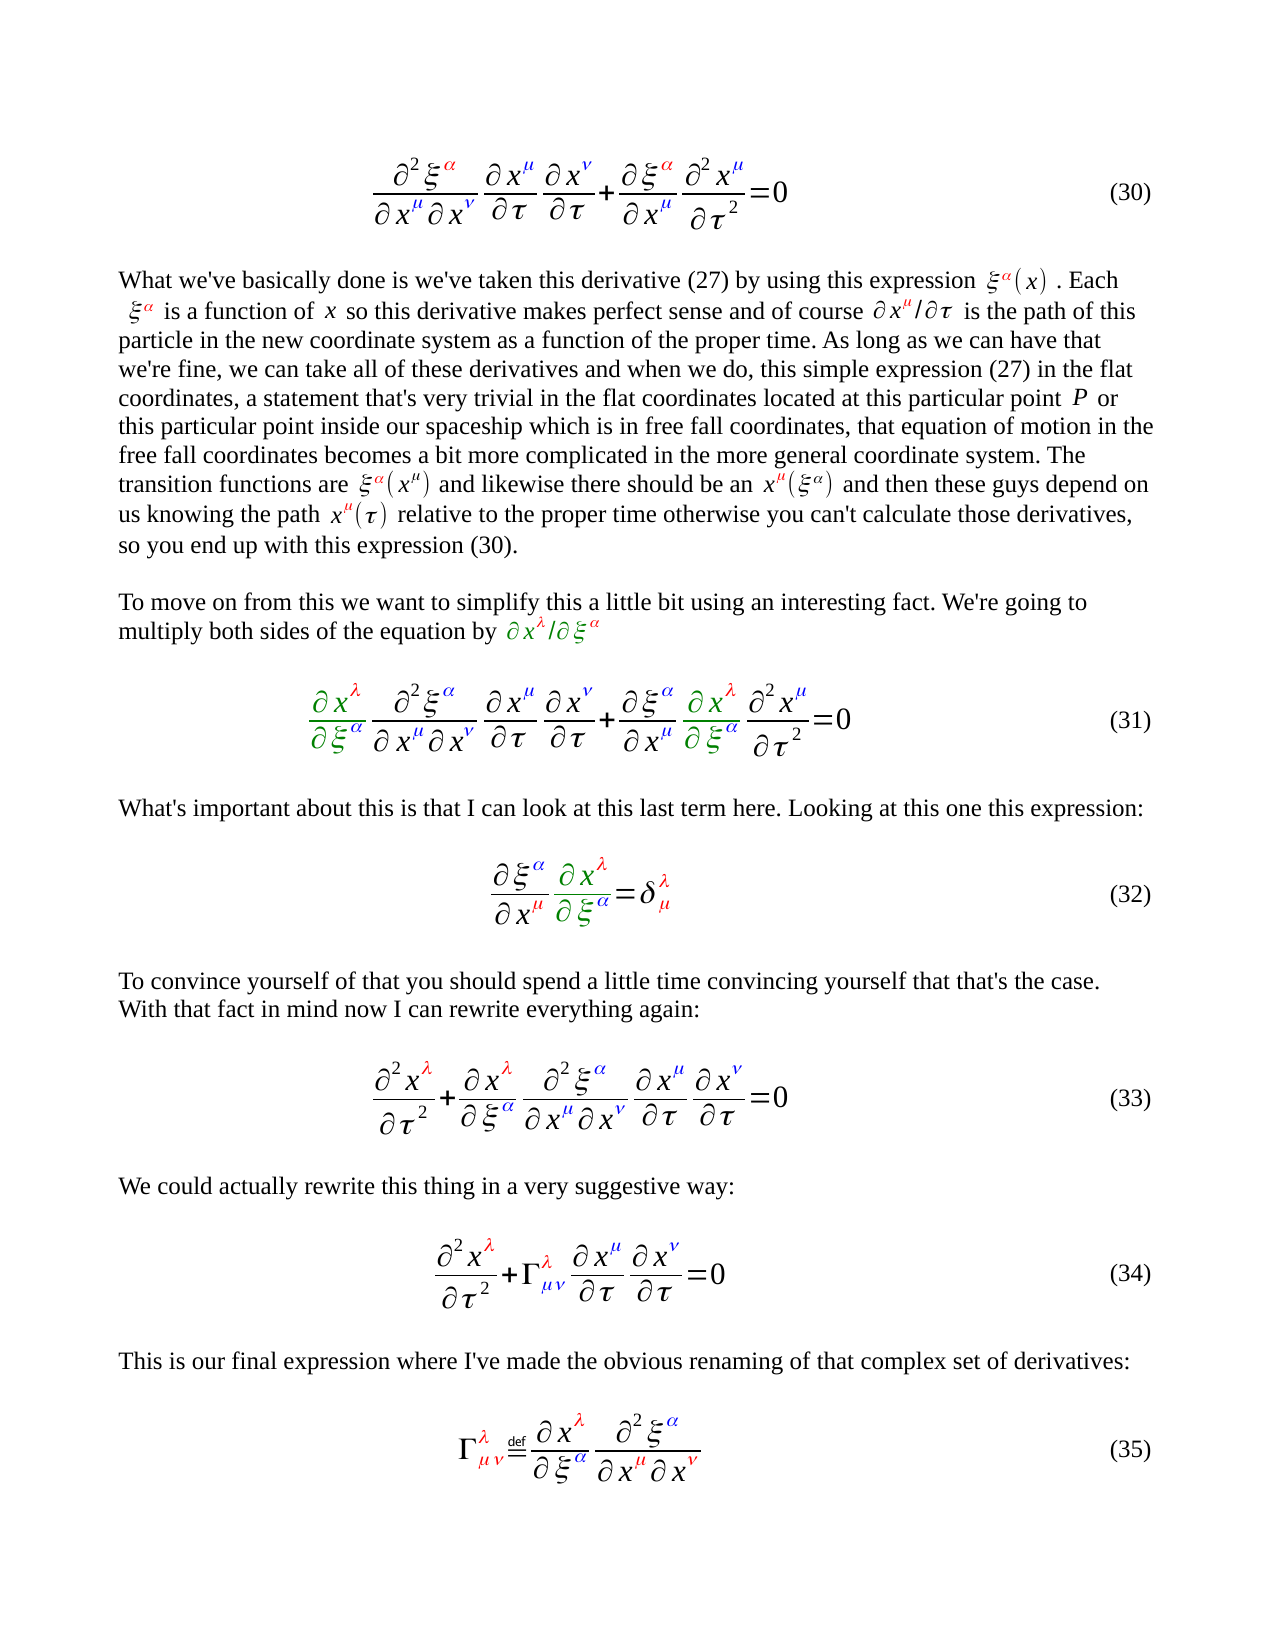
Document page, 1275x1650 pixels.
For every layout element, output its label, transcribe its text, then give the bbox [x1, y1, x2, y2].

table_header [118, 674, 1041, 764]
text This is our final expression where I've made the obvious renaming of that complex set of derivatives: [118, 1346, 1157, 1375]
text What we've basically done is we've taken this derivative (27) by using this expression. Eachis a function ofso this derivative makes perfect sense and of courseis the path of this particle in the new coordinate system as a function of the proper time. As long as we can have that we're fine, we can take all of these derivatives and when we do, this simple expression (27) in the flat coordinates, a statement that's very trivial in the flat coordinates located at this particular pointor this particular point inside our spaceship which is in free fall coordinates, that equation of motion in the free fall coordinates becomes a bit more complicated in the more general coordinate system. The transition functions areand likewise there should be anand then these guys depend on us knowing the pathrelative to the proper time otherwise you can't calculate those derivatives, so you end up with this expression (30). [118, 266, 1157, 558]
table_header [118, 1228, 1041, 1318]
table_header [118, 850, 1041, 937]
table_header [118, 1052, 1041, 1142]
table_header (35) [1041, 1404, 1157, 1494]
text With that fact in mind now I can rewrite everything again: [118, 994, 1157, 1023]
table_header (34) [1041, 1228, 1157, 1318]
text To move on from this we want to simplify this a little bit using an interesting fact. We're going to multiply both sides of the equation by [118, 587, 1157, 645]
table_header (31) [1041, 674, 1157, 764]
table_header (32) [1041, 850, 1157, 937]
text We could actually rewrite this thing in a very suggestive way: [118, 1171, 1157, 1199]
table_header [118, 1404, 1041, 1494]
table_header [118, 147, 1041, 237]
text To convince yourself of that you should spend a little time convincing yourself that that's the case. [118, 966, 1157, 994]
table_header (33) [1041, 1052, 1157, 1142]
text What's important about this is that I can look at this last term here. Looking at this one this expression: [118, 793, 1157, 822]
table_header (30) [1041, 147, 1157, 237]
